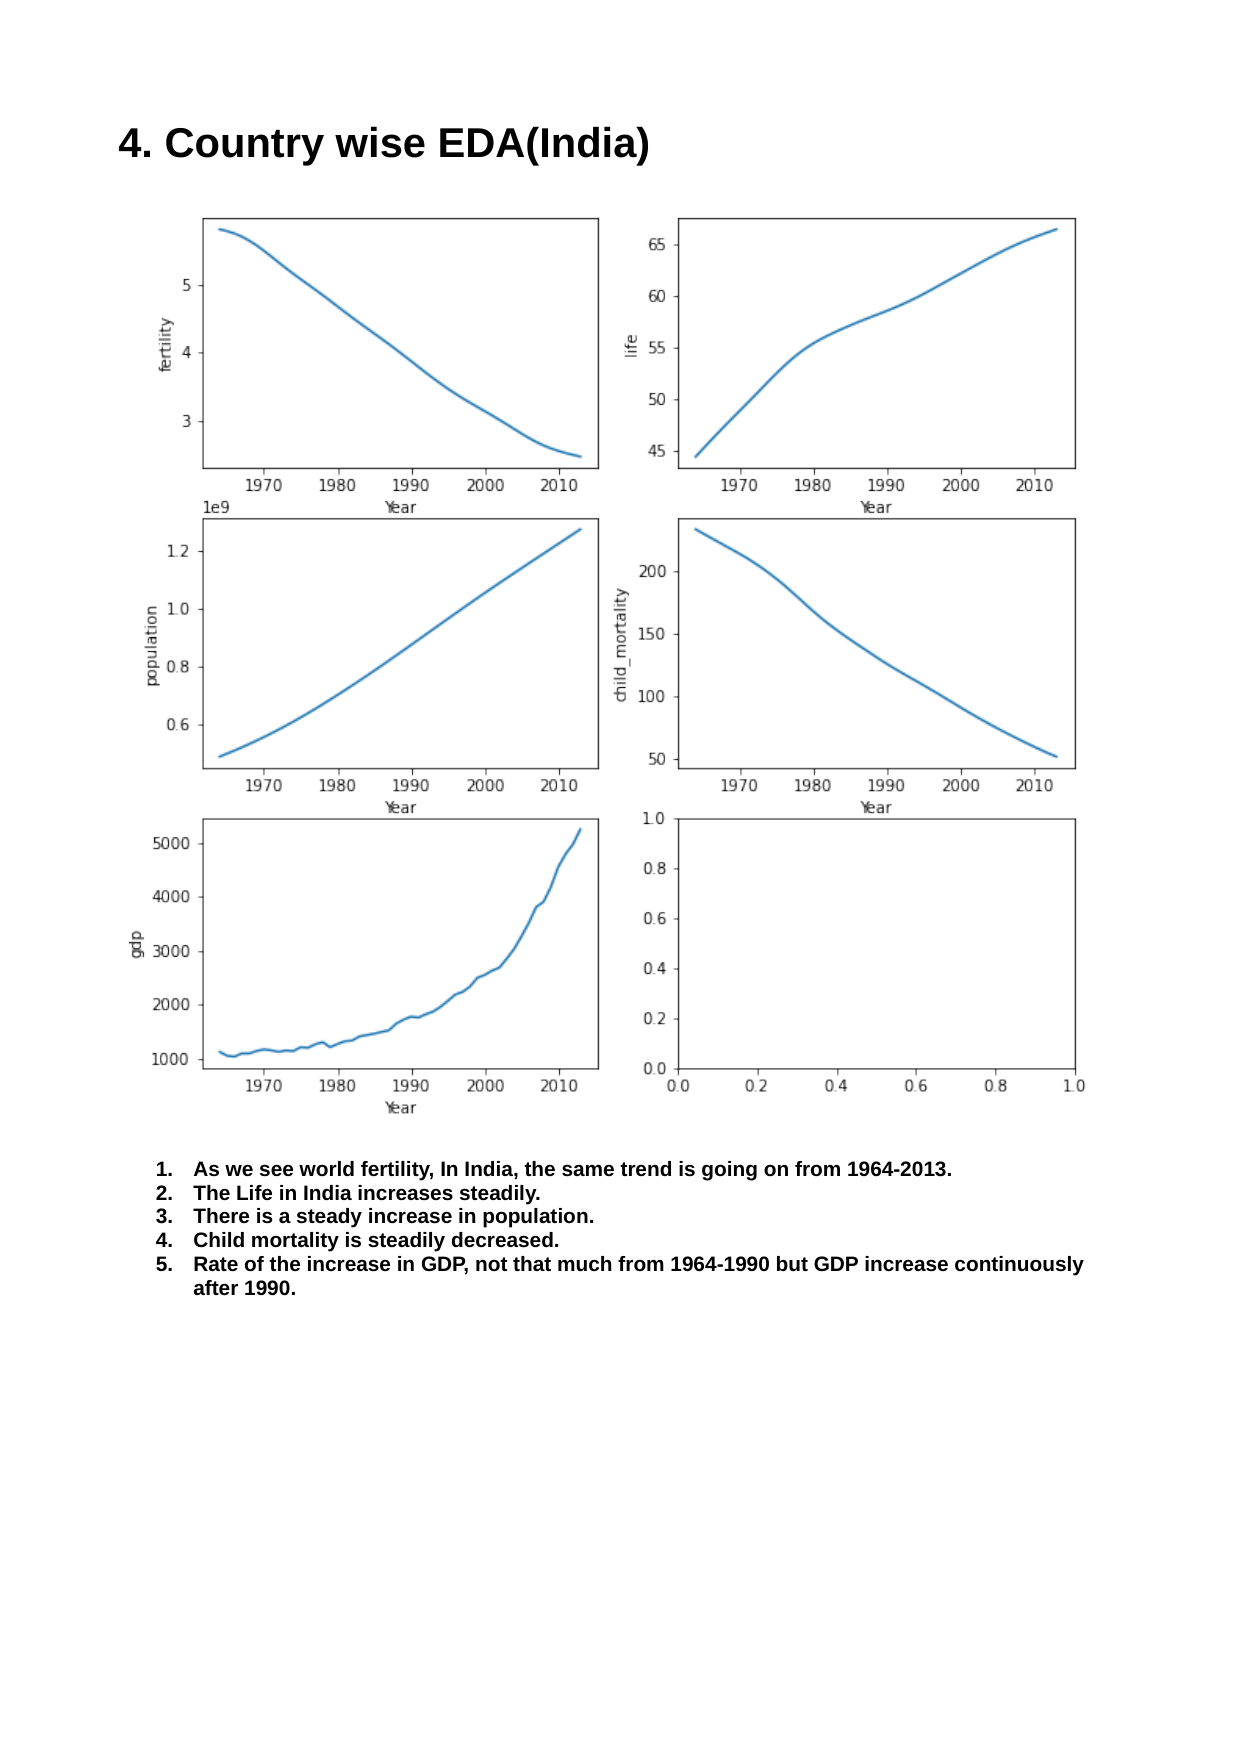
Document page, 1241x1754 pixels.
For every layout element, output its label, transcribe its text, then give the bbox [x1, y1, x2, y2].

list As we see world fertility, In India, the same trend is going on from 1964-2013. [156, 1156, 1122, 1180]
list Child mortality is steadily decreased. [156, 1228, 1122, 1252]
list The Life in India increases steadily. [156, 1180, 1122, 1204]
picture [118, 207, 1097, 1128]
list Rate of the increase in GDP, not that much from 1964-1990 but GDP increase continuously after 1990. [156, 1252, 1122, 1300]
subtitle 4. Country wise EDA(India) [118, 118, 1122, 166]
list There is a steady increase in population. [156, 1204, 1122, 1228]
